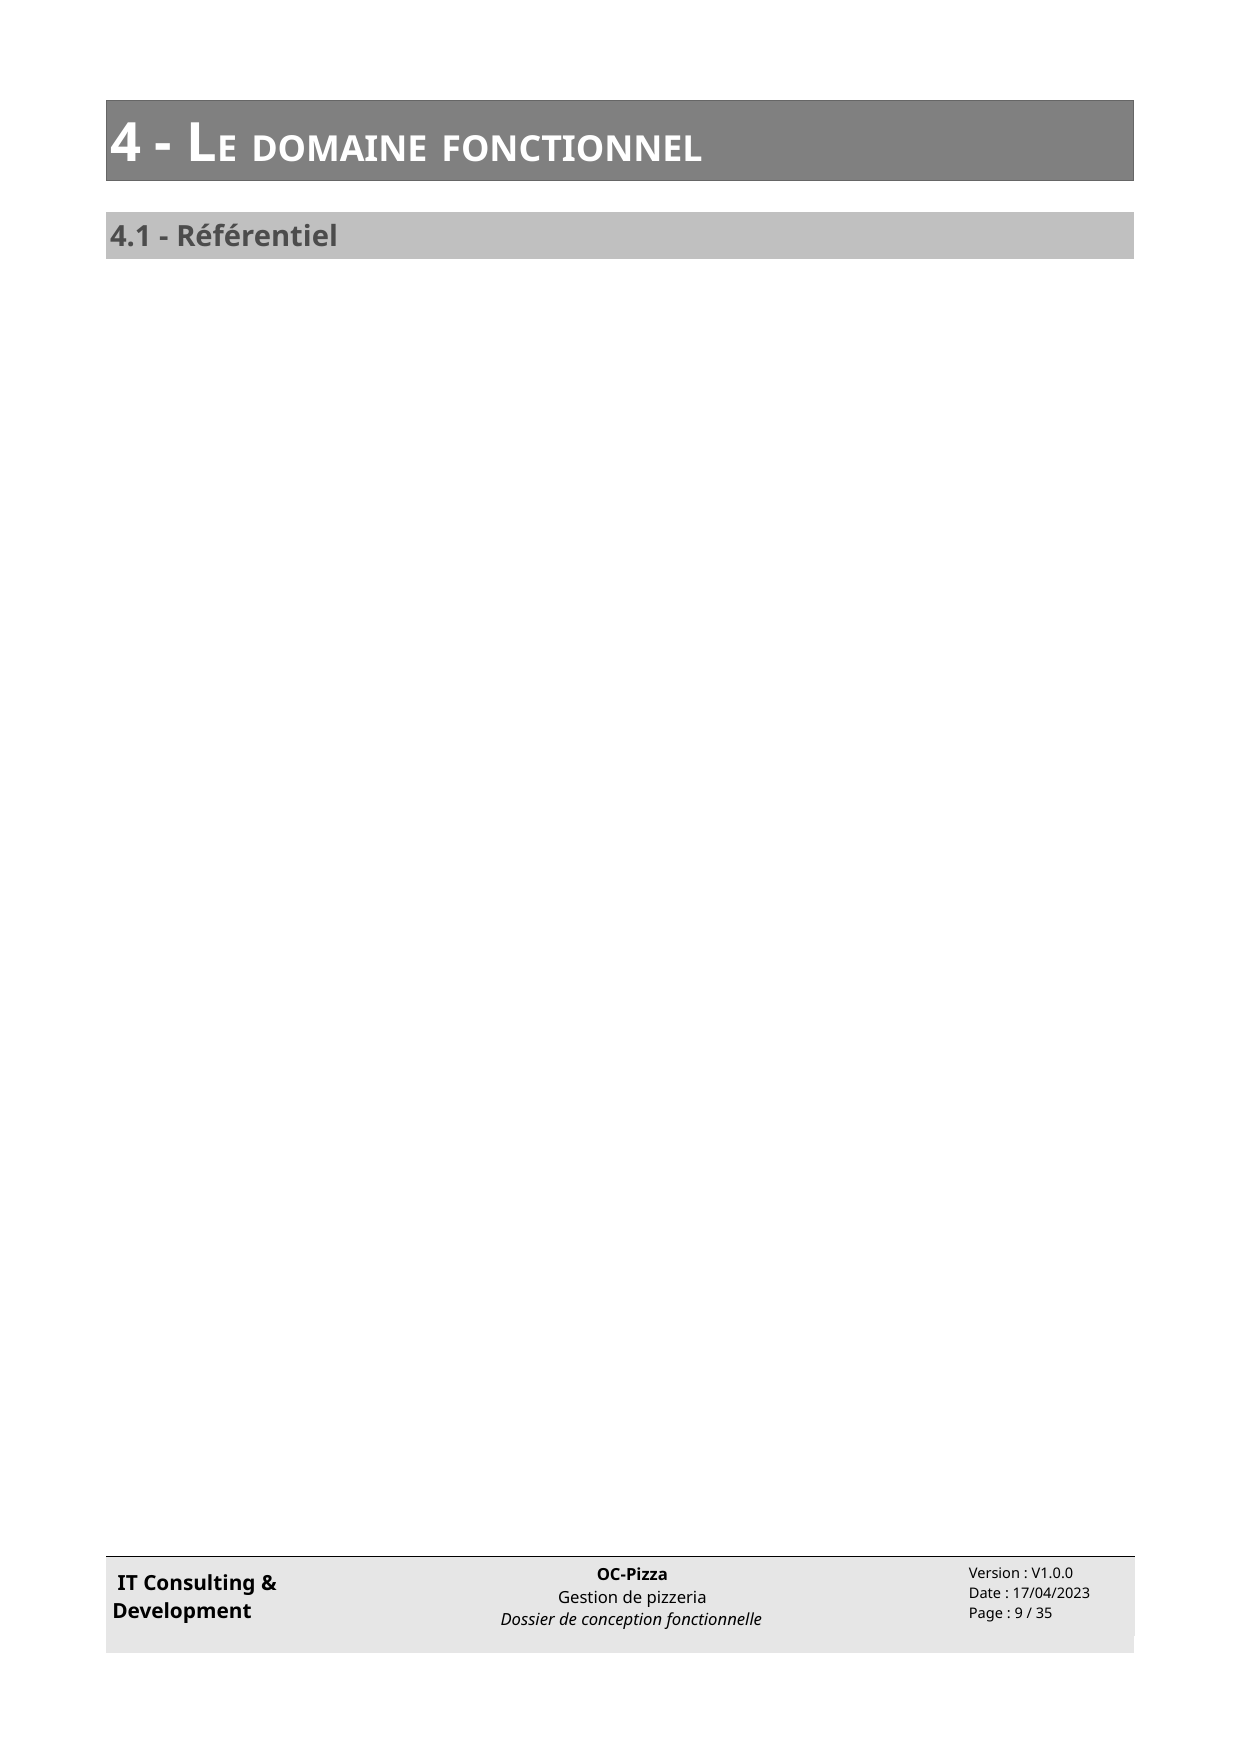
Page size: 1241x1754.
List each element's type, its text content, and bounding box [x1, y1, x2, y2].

subtitle Le domaine fonctionnel [107, 101, 1133, 180]
subtitle Référentiel [107, 213, 1133, 258]
